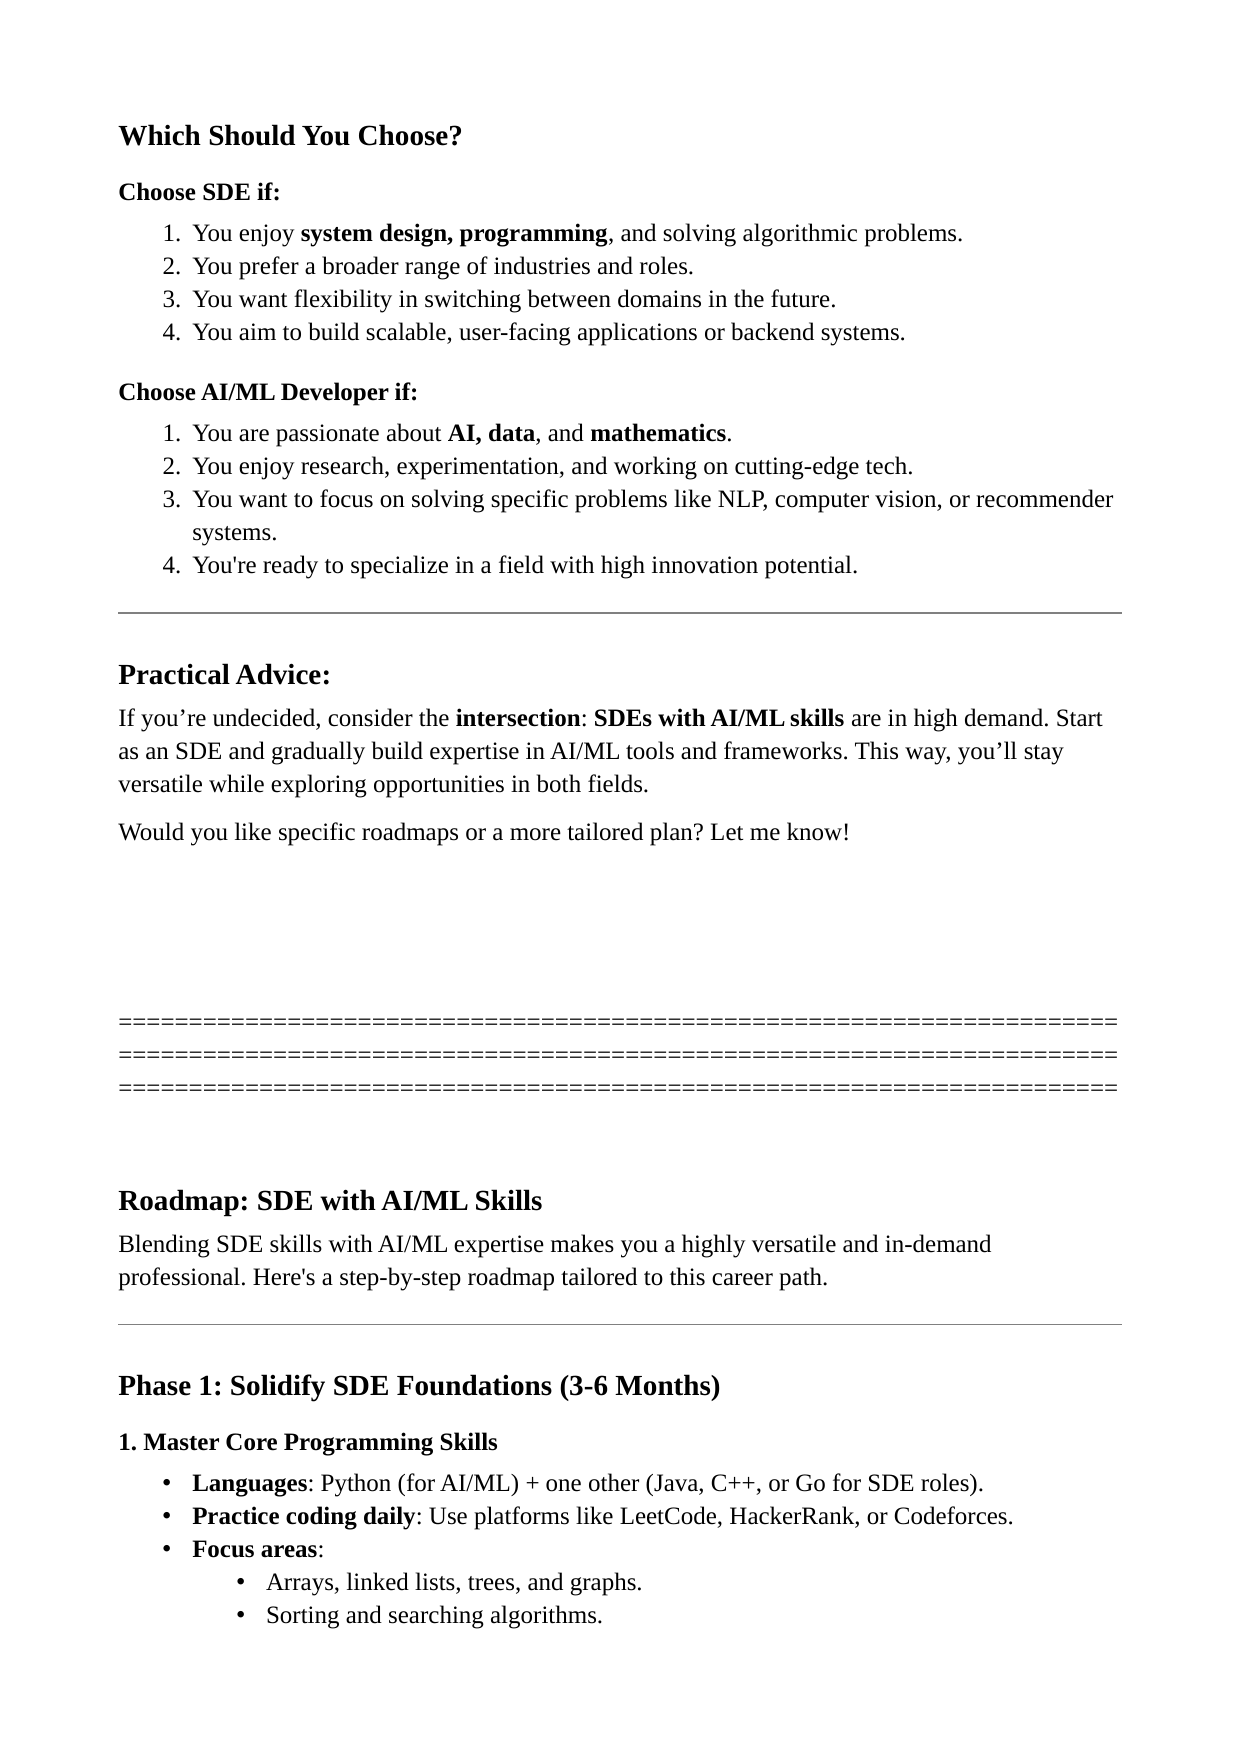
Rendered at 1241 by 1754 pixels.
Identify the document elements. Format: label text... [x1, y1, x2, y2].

text If you’re undecided, consider the intersection: SDEs with AI/ML skills are in high demand. Start as an SDE and gradually build expertise in AI/ML tools and frameworks. This way, you’ll stay versatile while exploring opportunities in both fields. [118, 703, 1122, 798]
list Languages: Python (for AI/ML) + one other (Java, C++, or Go for SDE roles). [162, 1468, 1122, 1497]
list You prefer a broader range of industries and roles. [162, 251, 1122, 280]
subtitle Practical Advice: [118, 657, 1122, 690]
list You enjoy research, experimentation, and working on cutting-edge tech. [162, 451, 1122, 480]
list You enjoy system design, programming, and solving algorithmic problems. [162, 218, 1122, 247]
list You're ready to specialize in a field with high innovation potential. [162, 550, 1122, 579]
list You are passionate about AI, data, and mathematics. [162, 418, 1122, 447]
list You want to focus on solving specific problems like NLP, computer vision, or recommender systems. [162, 484, 1122, 546]
subtitle Phase 1: Solidify SDE Foundations (3-6 Months) [118, 1368, 1122, 1402]
text ===================================================================================================================================================================================================================== [118, 1007, 1122, 1102]
subtitle Choose AI/ML Developer if: [118, 377, 1122, 406]
list Sorting and searching algorithms. [236, 1600, 1122, 1629]
list Practice coding daily: Use platforms like LeetCode, HackerRank, or Codeforces. [162, 1501, 1122, 1530]
subtitle Roadmap: SDE with AI/ML Skills [118, 1183, 1122, 1216]
subtitle Choose SDE if: [118, 177, 1122, 205]
text Would you like specific roadmaps or a more tailored plan? Let me know! [118, 817, 1122, 845]
subtitle Which Should You Choose? [118, 118, 1122, 152]
text Blending SDE skills with AI/ML expertise makes you a highly versatile and in-demand professional. Here's a step-by-step roadmap tailored to this career path. [118, 1229, 1122, 1291]
list Focus areas: [162, 1534, 1122, 1563]
list Arrays, linked lists, trees, and graphs. [236, 1567, 1122, 1596]
list You aim to build scalable, user-facing applications or backend systems. [162, 317, 1122, 346]
list You want flexibility in switching between domains in the future. [162, 284, 1122, 313]
subtitle 1. Master Core Programming Skills [118, 1427, 1122, 1456]
